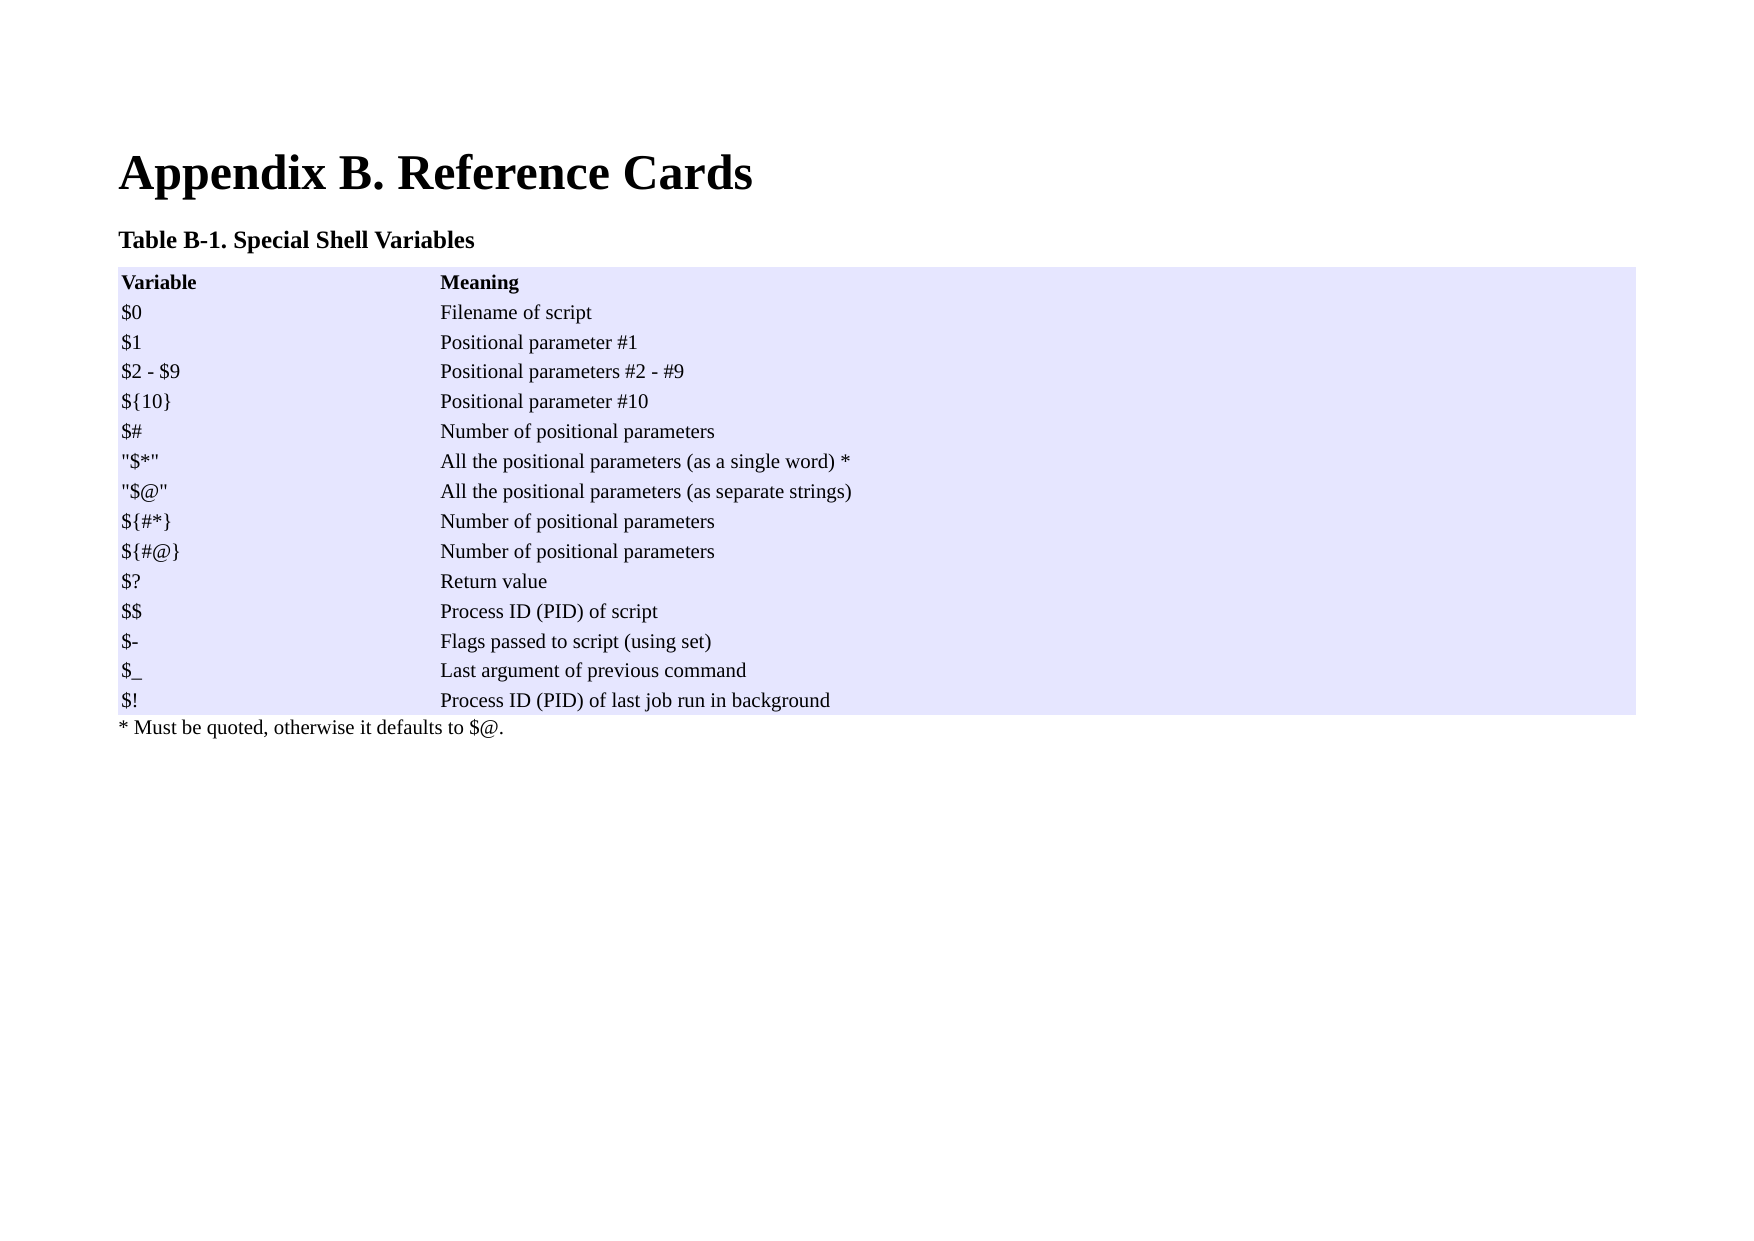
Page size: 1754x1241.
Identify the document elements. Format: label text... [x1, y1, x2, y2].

table_cell Process ID (PID) of script [437, 596, 1636, 626]
text * Must be quoted, otherwise it defaults to $@. [118, 715, 1636, 739]
table_cell Last argument of previous command [437, 656, 1636, 685]
table_cell $! [118, 685, 437, 715]
table_cell Return value [437, 566, 1636, 596]
table_cell $1 [118, 327, 437, 357]
table_cell Positional parameters #2 - #9 [437, 357, 1636, 386]
table_cell $2 - $9 [118, 357, 437, 386]
table_cell "$*" [118, 446, 437, 476]
table_cell ${#@} [118, 536, 437, 566]
table_cell $? [118, 566, 437, 596]
table_cell Filename of script [437, 297, 1636, 327]
table_cell $0 [118, 297, 437, 327]
table_cell Number of positional parameters [437, 536, 1636, 566]
table_cell $_ [118, 656, 437, 685]
table_cell Number of positional parameters [437, 416, 1636, 446]
table_cell "$@" [118, 476, 437, 506]
table_cell $$ [118, 596, 437, 626]
subtitle Table B-1. Special Shell Variables [118, 226, 1636, 254]
table_cell Flags passed to script (using set) [437, 626, 1636, 656]
table_cell $- [118, 626, 437, 656]
table_cell Positional parameter #1 [437, 327, 1636, 357]
table_cell ${10} [118, 386, 437, 416]
table_cell Number of positional parameters [437, 506, 1636, 536]
table_cell Process ID (PID) of last job run in background [437, 685, 1636, 715]
table_header Variable [118, 267, 437, 297]
table_cell $# [118, 416, 437, 446]
table_cell Positional parameter #10 [437, 386, 1636, 416]
table_cell ${#*} [118, 506, 437, 536]
subtitle Appendix B. Reference Cards [118, 143, 1636, 201]
table_cell All the positional parameters (as a single word) * [437, 446, 1636, 476]
table_cell All the positional parameters (as separate strings) [437, 476, 1636, 506]
table_header Meaning [437, 267, 1636, 297]
